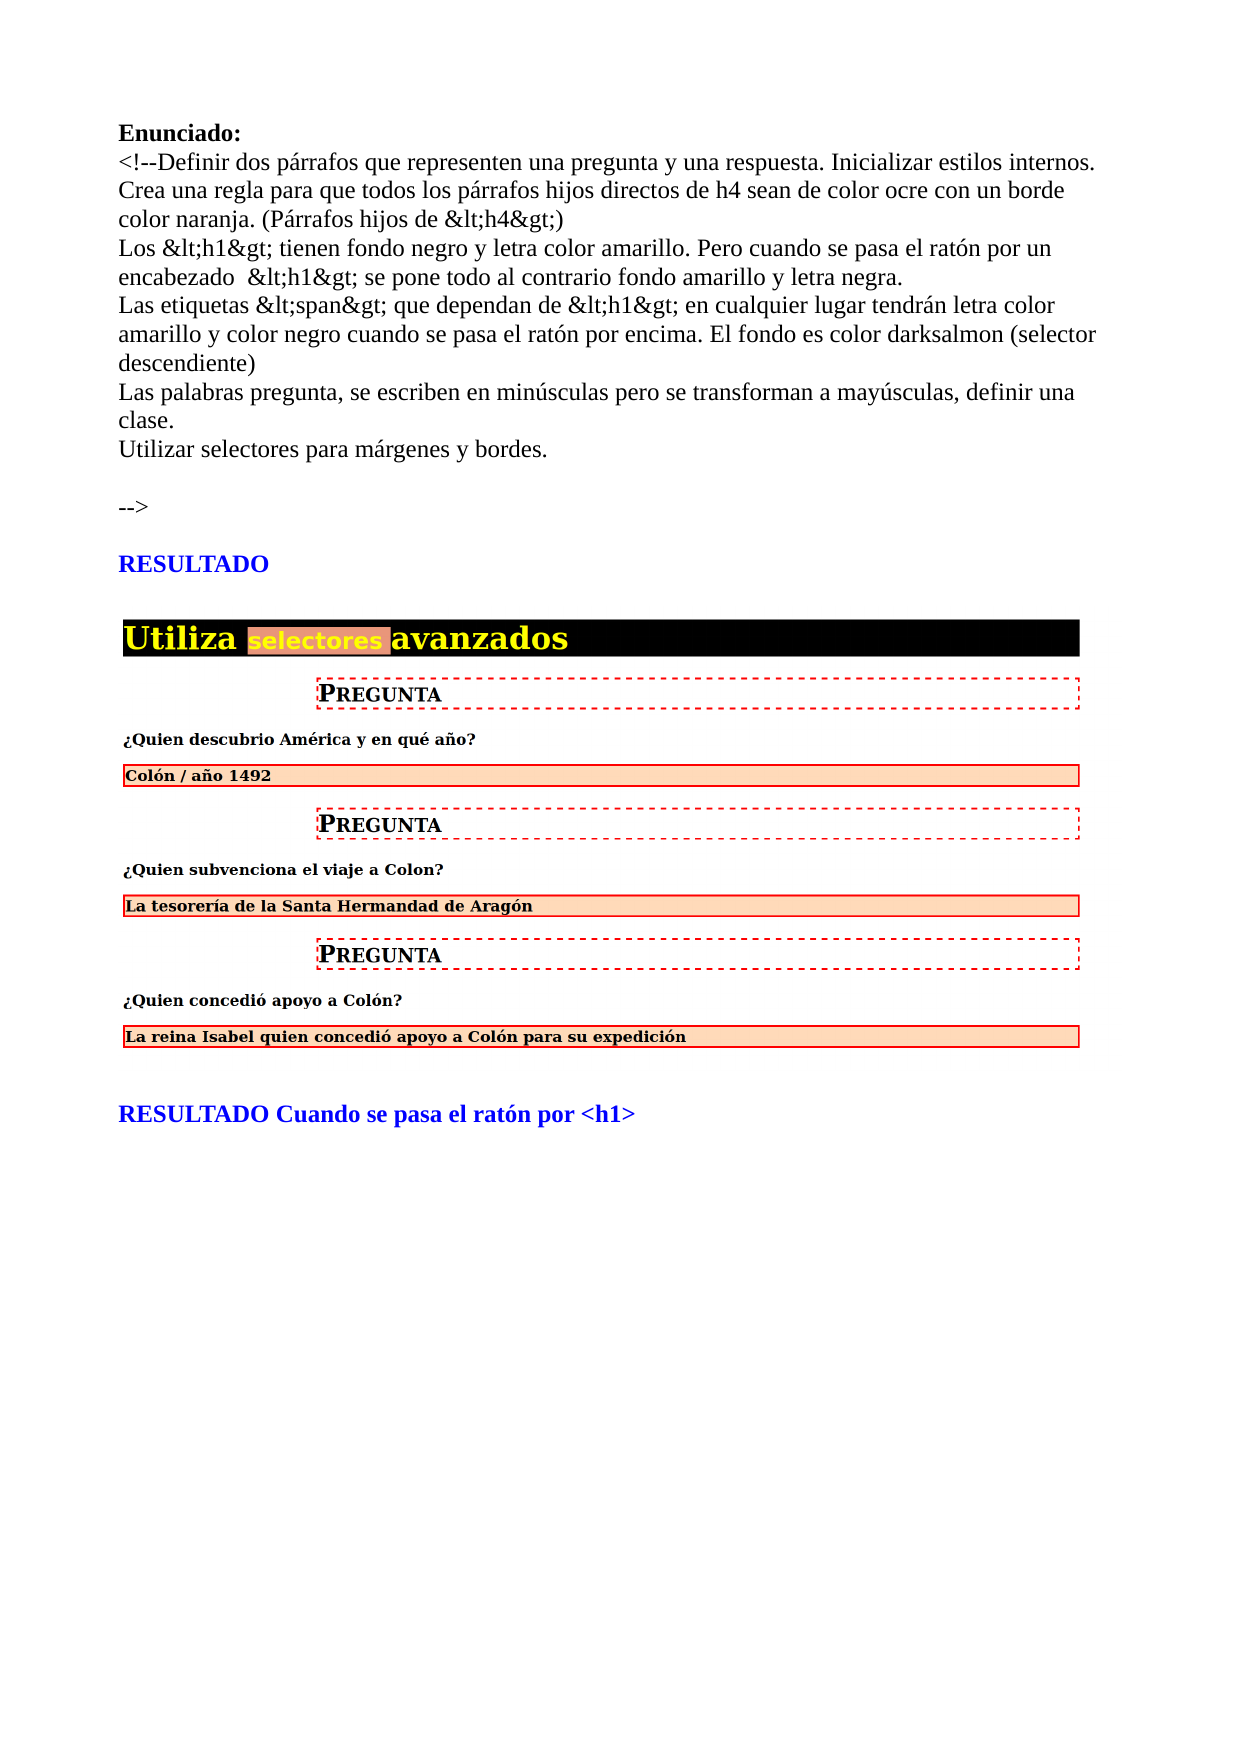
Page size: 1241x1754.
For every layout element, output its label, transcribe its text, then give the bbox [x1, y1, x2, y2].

picture [118, 606, 1123, 1071]
text Las palabras pregunta, se escriben en minúsculas pero se transforman a mayúsculas, definir una clase. [118, 377, 1122, 434]
text Crea una regla para que todos los párrafos hijos directos de h4 sean de color ocre con un borde color naranja. (Párrafos hijos de &lt;h4&gt;) [118, 176, 1122, 233]
text RESULTADO Cuando se pasa el ratón por <h1> [118, 1099, 1122, 1128]
text RESULTADO [118, 549, 1122, 578]
text <!--Definir dos párrafos que representen una pregunta y una respuesta. Inicializar estilos internos. [118, 147, 1122, 176]
text Los &lt;h1&gt; tienen fondo negro y letra color amarillo. Pero cuando se pasa el ratón por un encabezado &lt;h1&gt; se pone todo al contrario fondo amarillo y letra negra. [118, 233, 1122, 291]
text Enunciado: [118, 118, 1122, 147]
text --> [118, 492, 1122, 521]
text Utilizar selectores para márgenes y bordes. [118, 434, 1122, 463]
text Las etiquetas &lt;span&gt; que dependan de &lt;h1&gt; en cualquier lugar tendrán letra color amarillo y color negro cuando se pasa el ratón por encima. El fondo es color darksalmon (selector descendiente) [118, 291, 1122, 377]
